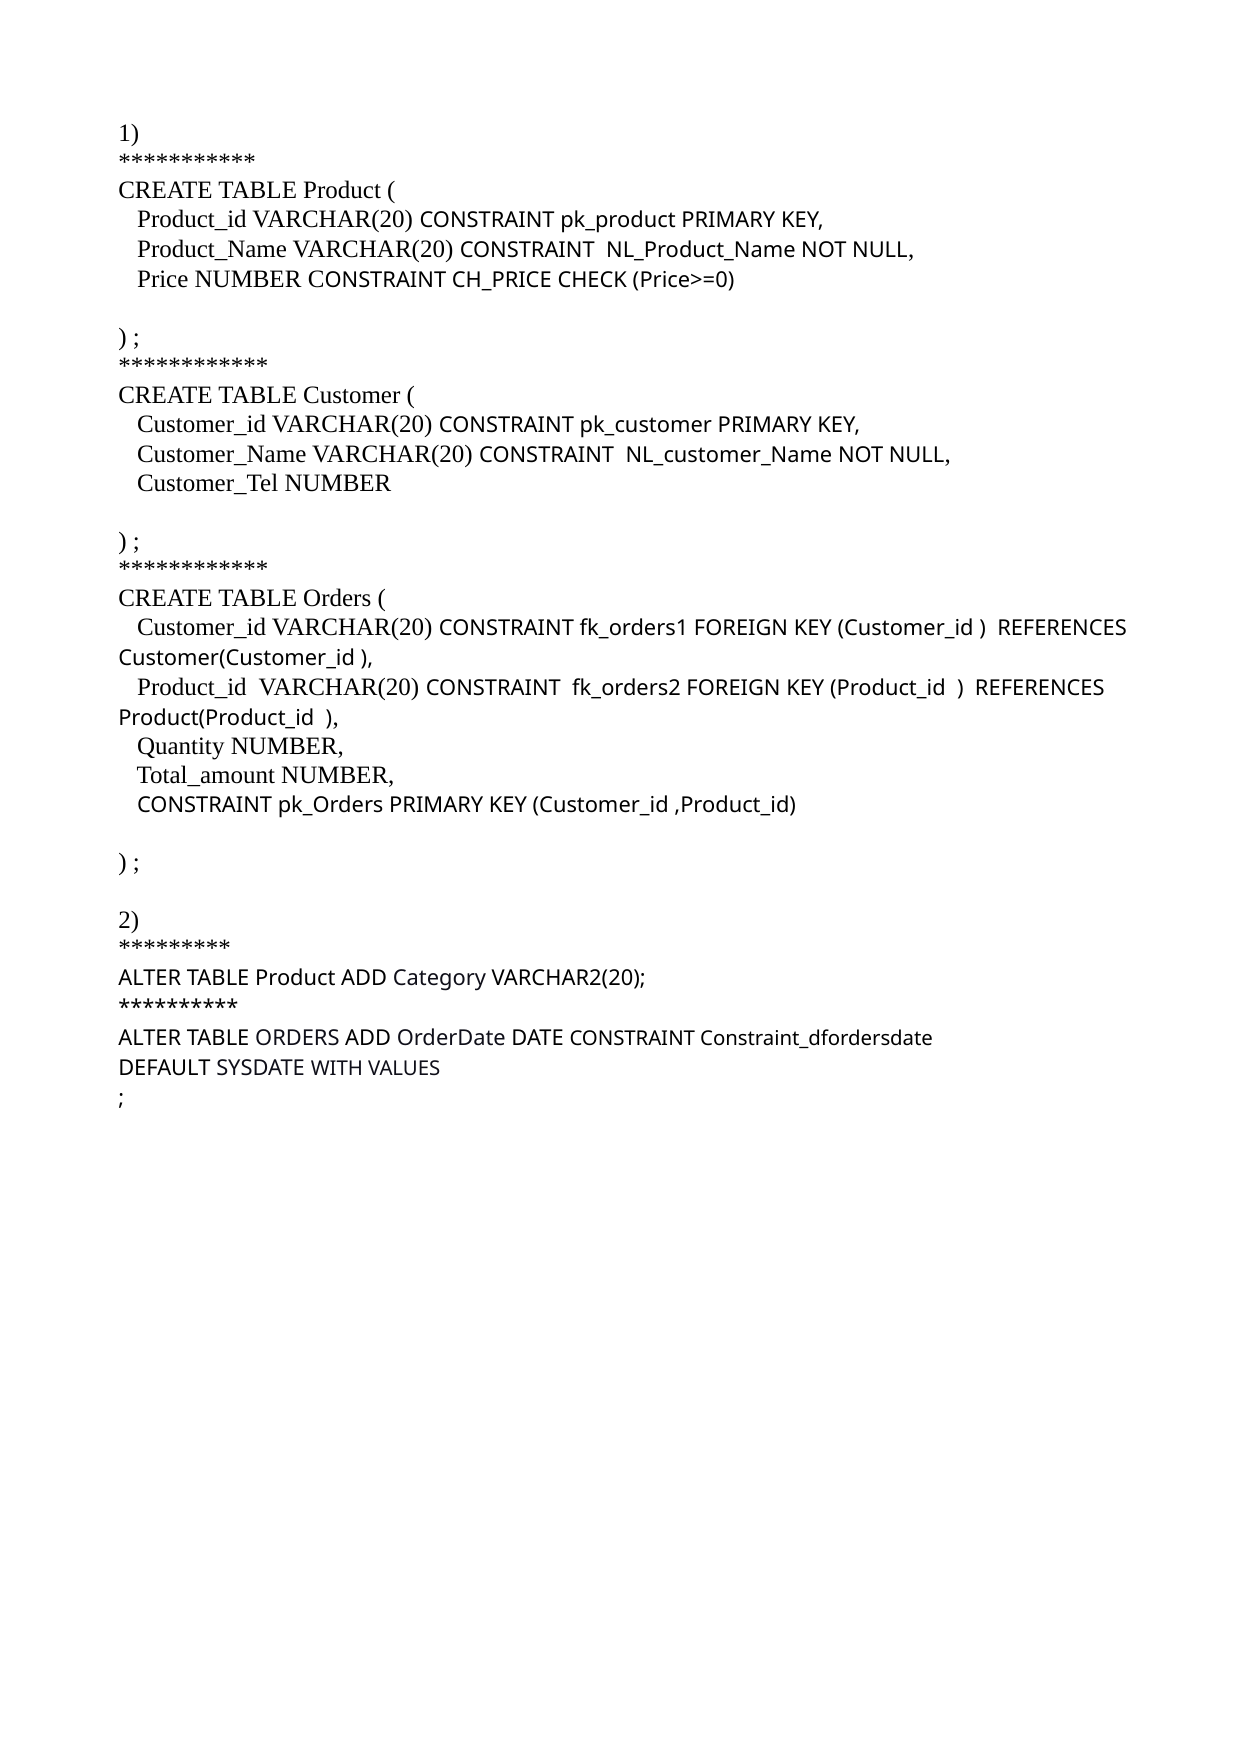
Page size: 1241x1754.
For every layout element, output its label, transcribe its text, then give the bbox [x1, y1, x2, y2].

text DEFAULT SYSDATE WITH VALUES [118, 1052, 1122, 1081]
text ) ; [118, 847, 1122, 876]
text Total_amount NUMBER, [118, 760, 1122, 789]
text Product_id VARCHAR(20) CONSTRAINT fk_orders2 FOREIGN KEY (Product_id ) REFERENCES Product(Product_id ), [118, 672, 1122, 731]
text Quantity NUMBER, [118, 731, 1122, 760]
text *********** [118, 147, 1122, 176]
text ALTER TABLE ORDERS ADD OrderDate DATE CONSTRAINT Constraint_dfordersdate [118, 1022, 1122, 1052]
text ) ; [118, 526, 1122, 554]
text ********** [118, 992, 1122, 1022]
text 2) [118, 905, 1122, 933]
text CREATE TABLE Orders ( [118, 583, 1122, 612]
text CREATE TABLE Product ( [118, 176, 1122, 204]
text Customer_id VARCHAR(20) CONSTRAINT pk_customer PRIMARY KEY, [118, 409, 1122, 438]
text Product_Name VARCHAR(20) CONSTRAINT NL_Product_Name NOT NULL, [118, 234, 1122, 264]
text ********* [118, 933, 1122, 962]
text ; [118, 1081, 1122, 1111]
text ************ [118, 554, 1122, 583]
text Price NUMBER CONSTRAINT CH_PRICE CHECK (Price>=0) [118, 264, 1122, 294]
text CONSTRAINT pk_Orders PRIMARY KEY (Customer_id ,Product_id) [118, 789, 1122, 818]
text Customer_Tel NUMBER [118, 468, 1122, 497]
text 1) [118, 118, 1122, 147]
text Product_id VARCHAR(20) CONSTRAINT pk_product PRIMARY KEY, [118, 204, 1122, 234]
text ************ [118, 351, 1122, 380]
text ALTER TABLE Product ADD Category VARCHAR2(20); [118, 962, 1122, 992]
text CREATE TABLE Customer ( [118, 380, 1122, 409]
text Customer_id VARCHAR(20) CONSTRAINT fk_orders1 FOREIGN KEY (Customer_id ) REFERENCES Customer(Customer_id ), [118, 612, 1228, 672]
text Customer_Name VARCHAR(20) CONSTRAINT NL_customer_Name NOT NULL, [118, 438, 1122, 468]
text ) ; [118, 322, 1122, 351]
